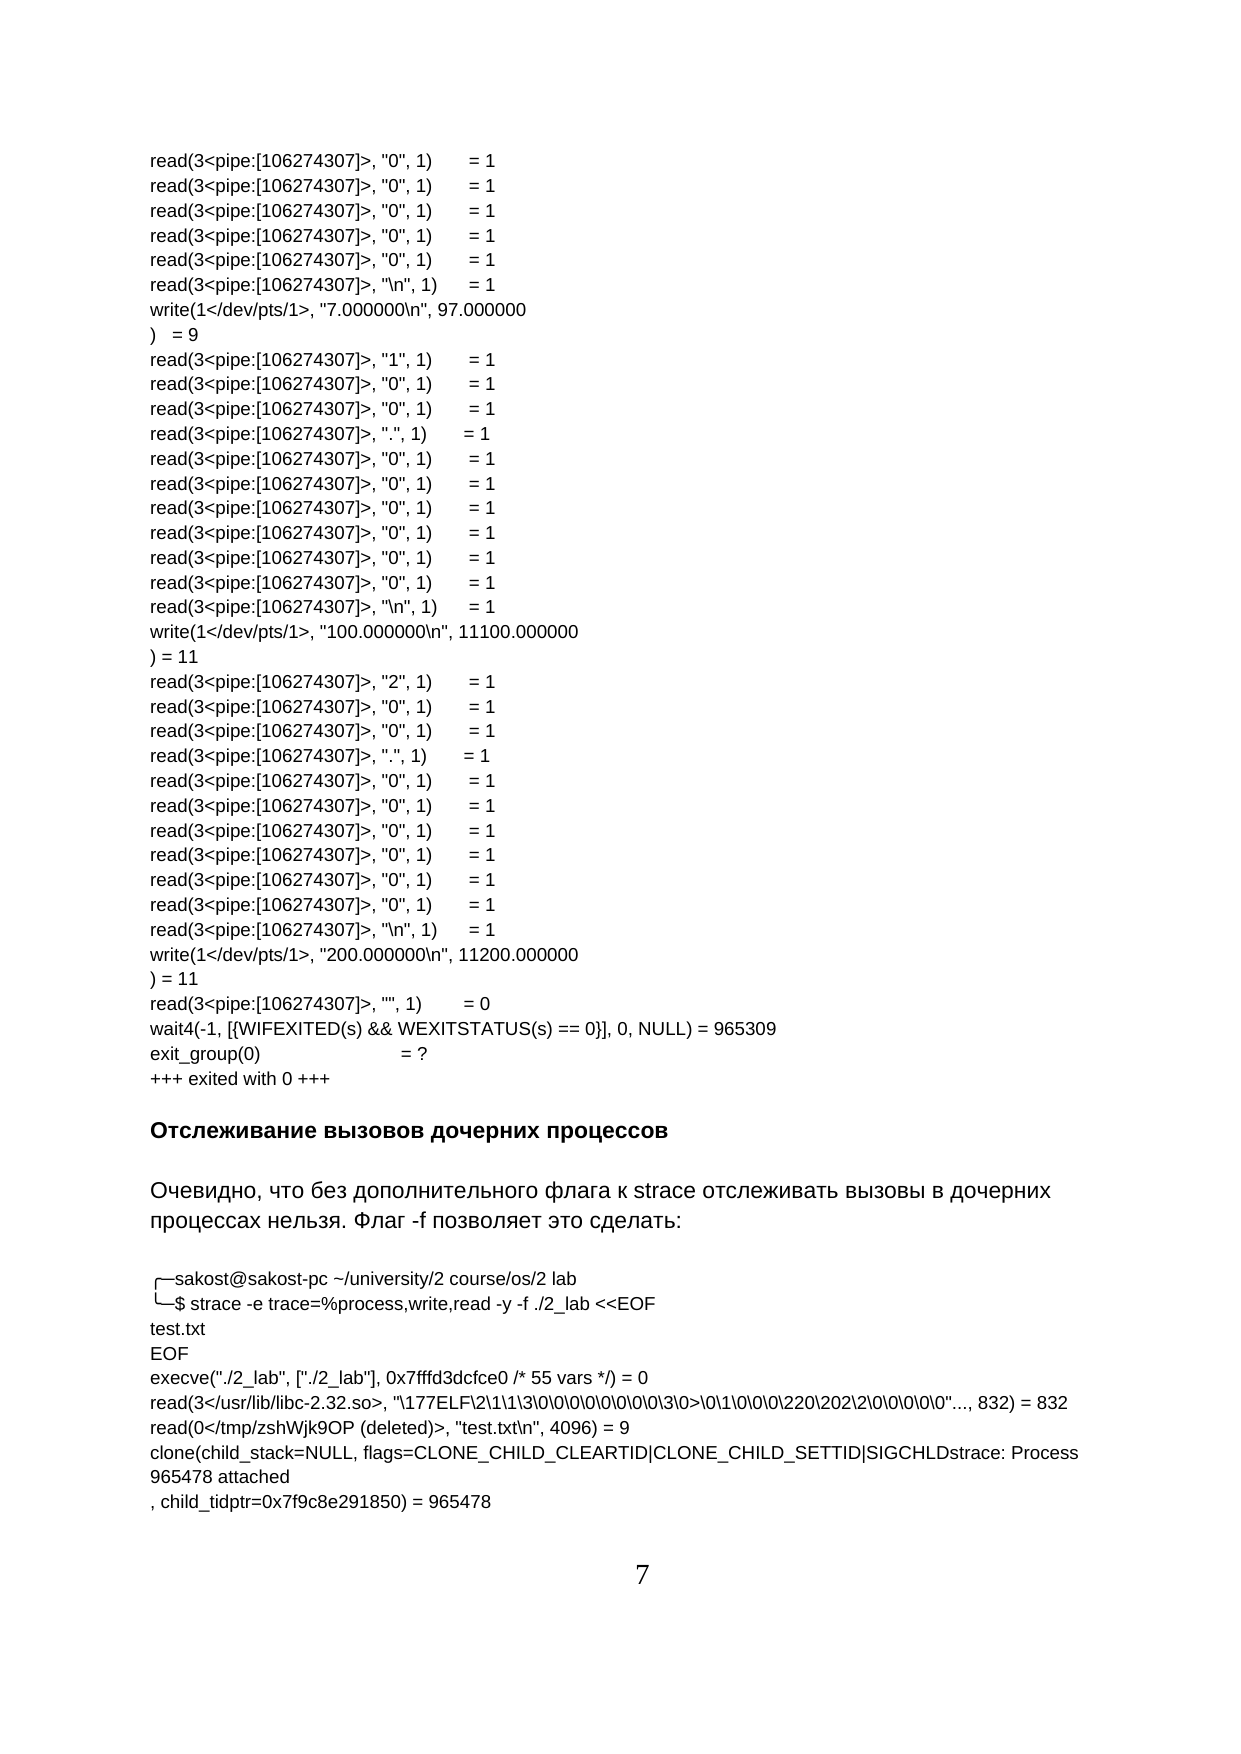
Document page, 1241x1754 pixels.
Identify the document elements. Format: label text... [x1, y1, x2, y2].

text clone(child_stack=NULL, flags=CLONE_CHILD_CLEARTID|CLONE_CHILD_SETTID|SIGCHLDstrace: Process 965478 attached [150, 1441, 1091, 1488]
text read(3<pipe:[106274307]>, "0", 1) = 1 [150, 547, 1091, 568]
text Отслеживание вызовов дочерних процессов [150, 1117, 1091, 1143]
text read(3<pipe:[106274307]>, "\n", 1) = 1 [150, 596, 1091, 618]
text +++ exited with 0 +++ [150, 1067, 1091, 1089]
text write(1</dev/pts/1>, "7.000000\n", 97.000000 [150, 299, 1091, 320]
text read(3<pipe:[106274307]>, "0", 1) = 1 [150, 398, 1091, 419]
text Очевидно, что без дополнительного флага к strace отслеживать вызовы в дочерних процессах нельзя. Флаг -f позволяет это сделать: [150, 1177, 1091, 1234]
text read(3<pipe:[106274307]>, "0", 1) = 1 [150, 720, 1091, 742]
text read(3<pipe:[106274307]>, ".", 1) = 1 [150, 423, 1091, 444]
text read(3<pipe:[106274307]>, ".", 1) = 1 [150, 745, 1091, 767]
text read(3<pipe:[106274307]>, "0", 1) = 1 [150, 794, 1091, 816]
text read(3<pipe:[106274307]>, "0", 1) = 1 [150, 894, 1091, 915]
text read(3<pipe:[106274307]>, "0", 1) = 1 [150, 175, 1091, 196]
text read(3<pipe:[106274307]>, "", 1) = 0 [150, 993, 1091, 1014]
text , child_tidptr=0x7f9c8e291850) = 965478 [150, 1491, 1091, 1513]
text read(3<pipe:[106274307]>, "\n", 1) = 1 [150, 918, 1091, 940]
text read(3<pipe:[106274307]>, "0", 1) = 1 [150, 224, 1091, 246]
text read(3<pipe:[106274307]>, "2", 1) = 1 [150, 671, 1091, 692]
text test.txt [150, 1317, 1091, 1339]
text read(3<pipe:[106274307]>, "0", 1) = 1 [150, 819, 1091, 841]
text read(3<pipe:[106274307]>, "0", 1) = 1 [150, 472, 1091, 494]
text execve("./2_lab", ["./2_lab"], 0x7fffd3dcfce0 /* 55 vars */) = 0 [150, 1367, 1091, 1389]
text ) = 9 [150, 323, 1091, 345]
text ) = 11 [150, 646, 1091, 667]
text read(3<pipe:[106274307]>, "0", 1) = 1 [150, 522, 1091, 543]
text read(3<pipe:[106274307]>, "0", 1) = 1 [150, 373, 1091, 395]
text read(3<pipe:[106274307]>, "0", 1) = 1 [150, 844, 1091, 866]
text read(3<pipe:[106274307]>, "0", 1) = 1 [150, 447, 1091, 469]
text read(3<pipe:[106274307]>, "0", 1) = 1 [150, 199, 1091, 221]
text read(3<pipe:[106274307]>, "0", 1) = 1 [150, 770, 1091, 791]
text EOF [150, 1342, 1091, 1364]
text read(3<pipe:[106274307]>, "0", 1) = 1 [150, 497, 1091, 519]
text read(3<pipe:[106274307]>, "0", 1) = 1 [150, 150, 1091, 172]
text write(1</dev/pts/1>, "100.000000\n", 11100.000000 [150, 621, 1091, 643]
text write(1</dev/pts/1>, "200.000000\n", 11200.000000 [150, 943, 1091, 965]
text read(0</tmp/zshWjk9OP (deleted)>, "test.txt\n", 4096) = 9 [150, 1417, 1091, 1438]
text ╭─sakost@sakost-pc ~/university/2 course/os/2 lab [150, 1268, 1091, 1289]
text read(3<pipe:[106274307]>, "0", 1) = 1 [150, 695, 1091, 717]
text read(3<pipe:[106274307]>, "1", 1) = 1 [150, 348, 1091, 370]
text wait4(-1, [{WIFEXITED(s) && WEXITSTATUS(s) == 0}], 0, NULL) = 965309 [150, 1018, 1091, 1039]
text read(3<pipe:[106274307]>, "0", 1) = 1 [150, 869, 1091, 891]
text read(3<pipe:[106274307]>, "0", 1) = 1 [150, 249, 1091, 271]
text read(3<pipe:[106274307]>, "\n", 1) = 1 [150, 274, 1091, 296]
text ) = 11 [150, 968, 1091, 990]
text read(3<pipe:[106274307]>, "0", 1) = 1 [150, 571, 1091, 593]
text read(3</usr/lib/libc-2.32.so>, "\177ELF\2\1\1\3\0\0\0\0\0\0\0\0\3\0>\0\1\0\0\0\220\202\2\0\0\0\0\0"..., 832) = 832 [150, 1392, 1091, 1413]
text exit_group(0) = ? [150, 1042, 1091, 1064]
text ╰─$ strace -e trace=%process,write,read -y -f ./2_lab <<EOF [150, 1293, 1091, 1314]
